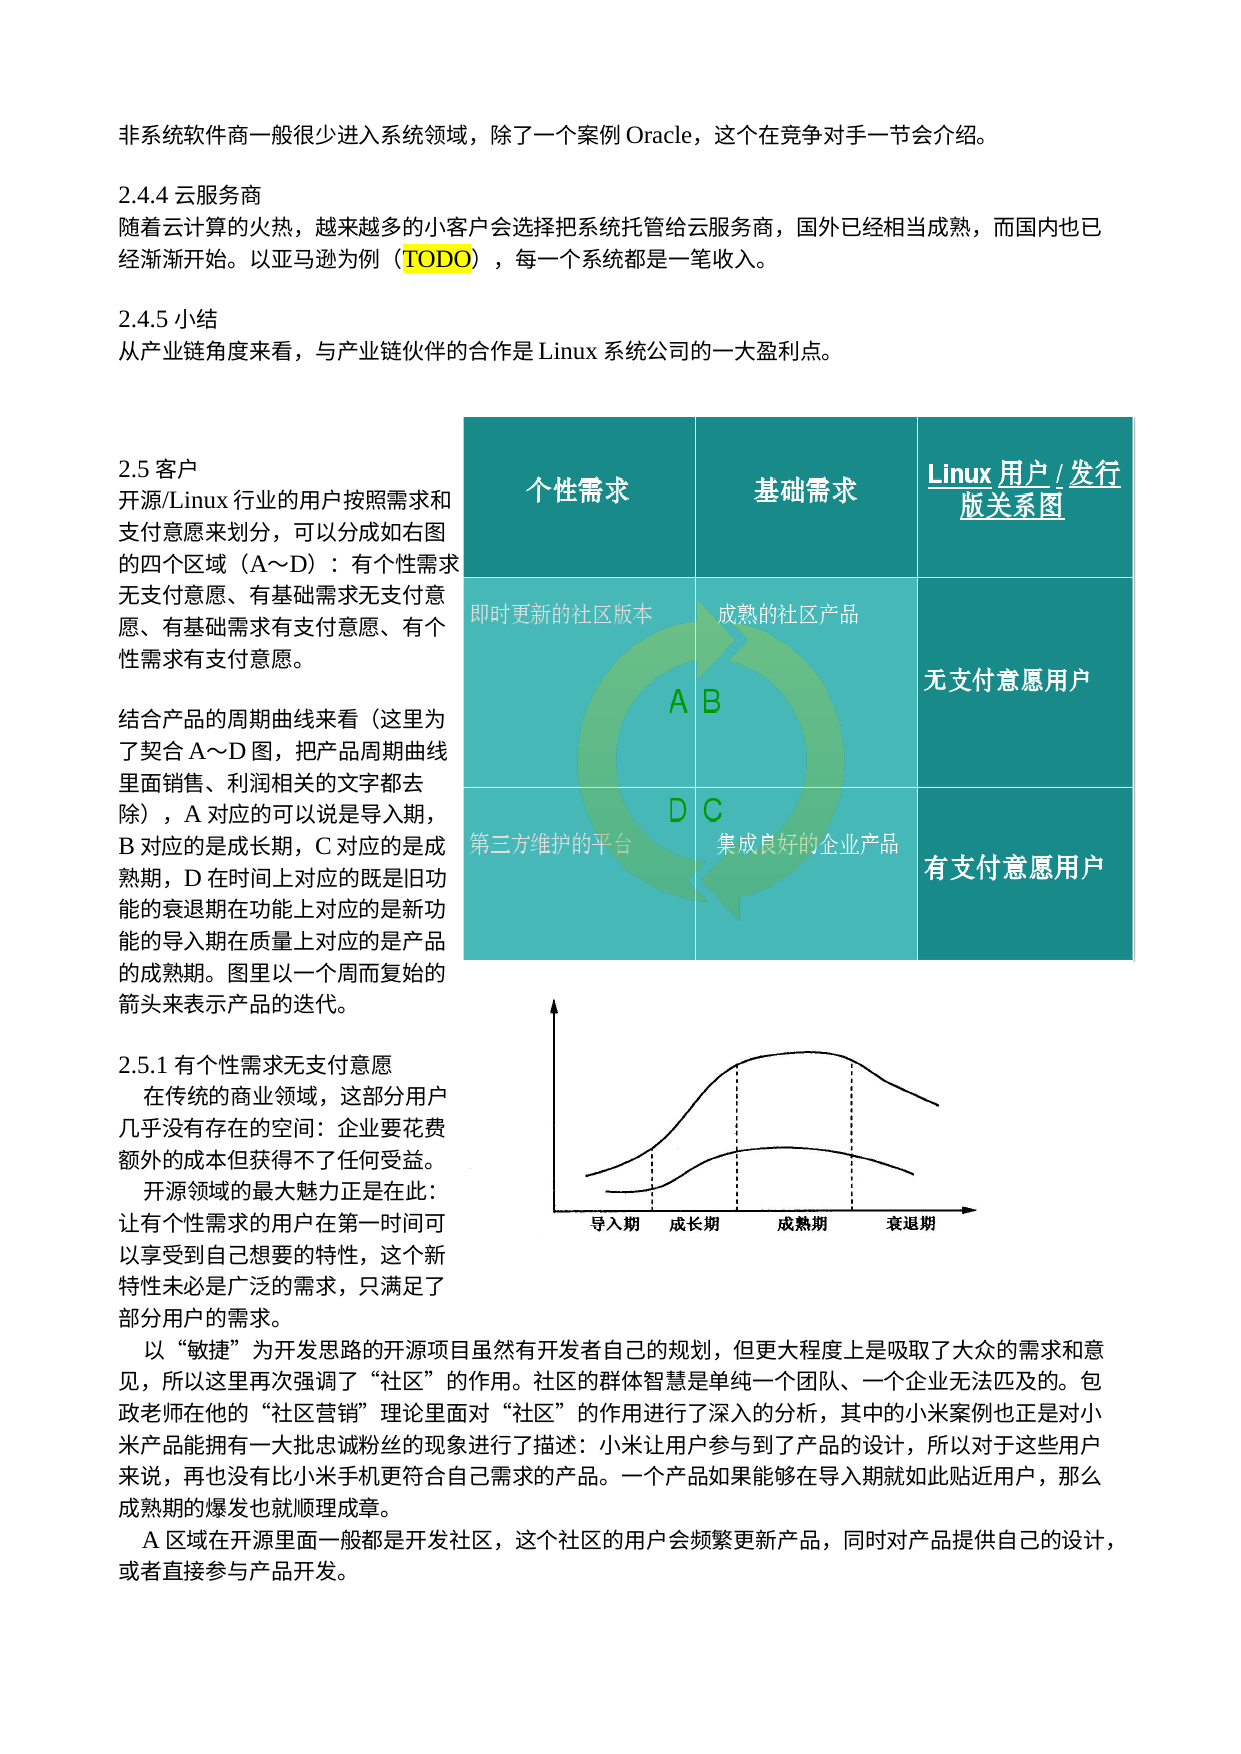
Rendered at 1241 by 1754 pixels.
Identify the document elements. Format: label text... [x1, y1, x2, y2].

text 2.5.1 有个性需求无支付意愿 [118, 1048, 467, 1079]
text A区域在开源里面一般都是开发社区，这个社区的用户会频繁更新产品，同时对产品提供自己的设计，或者直接参与产品开发。 [118, 1523, 1122, 1586]
text [1108, 1048, 1122, 1079]
picture [467, 997, 1108, 1273]
picture [463, 417, 1136, 962]
text 2.4.5 小结 [118, 302, 1122, 334]
text 随着云计算的火热，越来越多的小客户会选择把系统托管给云服务商，国外已经相当成熟，而国内也已经渐渐开始。以亚马逊为例（TODO），每一个系统都是一笔收入。 [118, 210, 1122, 273]
text 开源/Linux行业的用户按照需求和支付意愿来划分，可以分成如右图的四个区域（A～D）：有个性需求无支付意愿、有基础需求无支付意愿、有基础需求有支付意愿、有个性需求有支付意愿。 [118, 483, 463, 673]
text 结合产品的周期曲线来看（这里为了契合A～D图，把产品周期曲线里面销售、利润相关的文字都去除），A对应的可以说是导入期，B对应的是成长期，C对应的是成熟期，D在时间上对应的既是旧功能的衰退期在功能上对应的是新功能的导入期在质量上对应的是产品的成熟期。图里以一个周而复始的箭头来表示产品的迭代。 [118, 702, 1122, 1019]
text 非系统软件商一般很少进入系统领域，除了一个案例Oracle，这个在竞争对手一节会介绍。 [118, 118, 1122, 150]
text 开源领域的最大魅力正是在此：让有个性需求的用户在第一时间可以享受到自己想要的特性，这个新特性未必是广泛的需求，只满足了部分用户的需求。 [118, 1174, 1122, 1333]
text 从产业链角度来看，与产业链伙伴的合作是Linux系统公司的一大盈利点。 [118, 334, 1122, 366]
text [1108, 1079, 1122, 1174]
text 在传统的商业领域，这部分用户几乎没有存在的空间：企业要花费额外的成本但获得不了任何受益。 [118, 1079, 467, 1174]
text 2.4.4 云服务商 [118, 178, 1122, 210]
text 2.5 客户 [118, 452, 463, 483]
text 以“敏捷”为开发思路的开源项目虽然有开发者自己的规划，但更大程度上是吸取了大众的需求和意见，所以这里再次强调了“社区”的作用。社区的群体智慧是单纯一个团队、一个企业无法匹及的。包政老师在他的“社区营销”理论里面对“社区”的作用进行了深入的分析，其中的小米案例也正是对小米产品能拥有一大批忠诚粉丝的现象进行了描述：小米让用户参与到了产品的设计，所以对于这些用户来说，再也没有比小米手机更符合自己需求的产品。一个产品如果能够在导入期就如此贴近用户，那么成熟期的爆发也就顺理成章。 [118, 1333, 1122, 1523]
